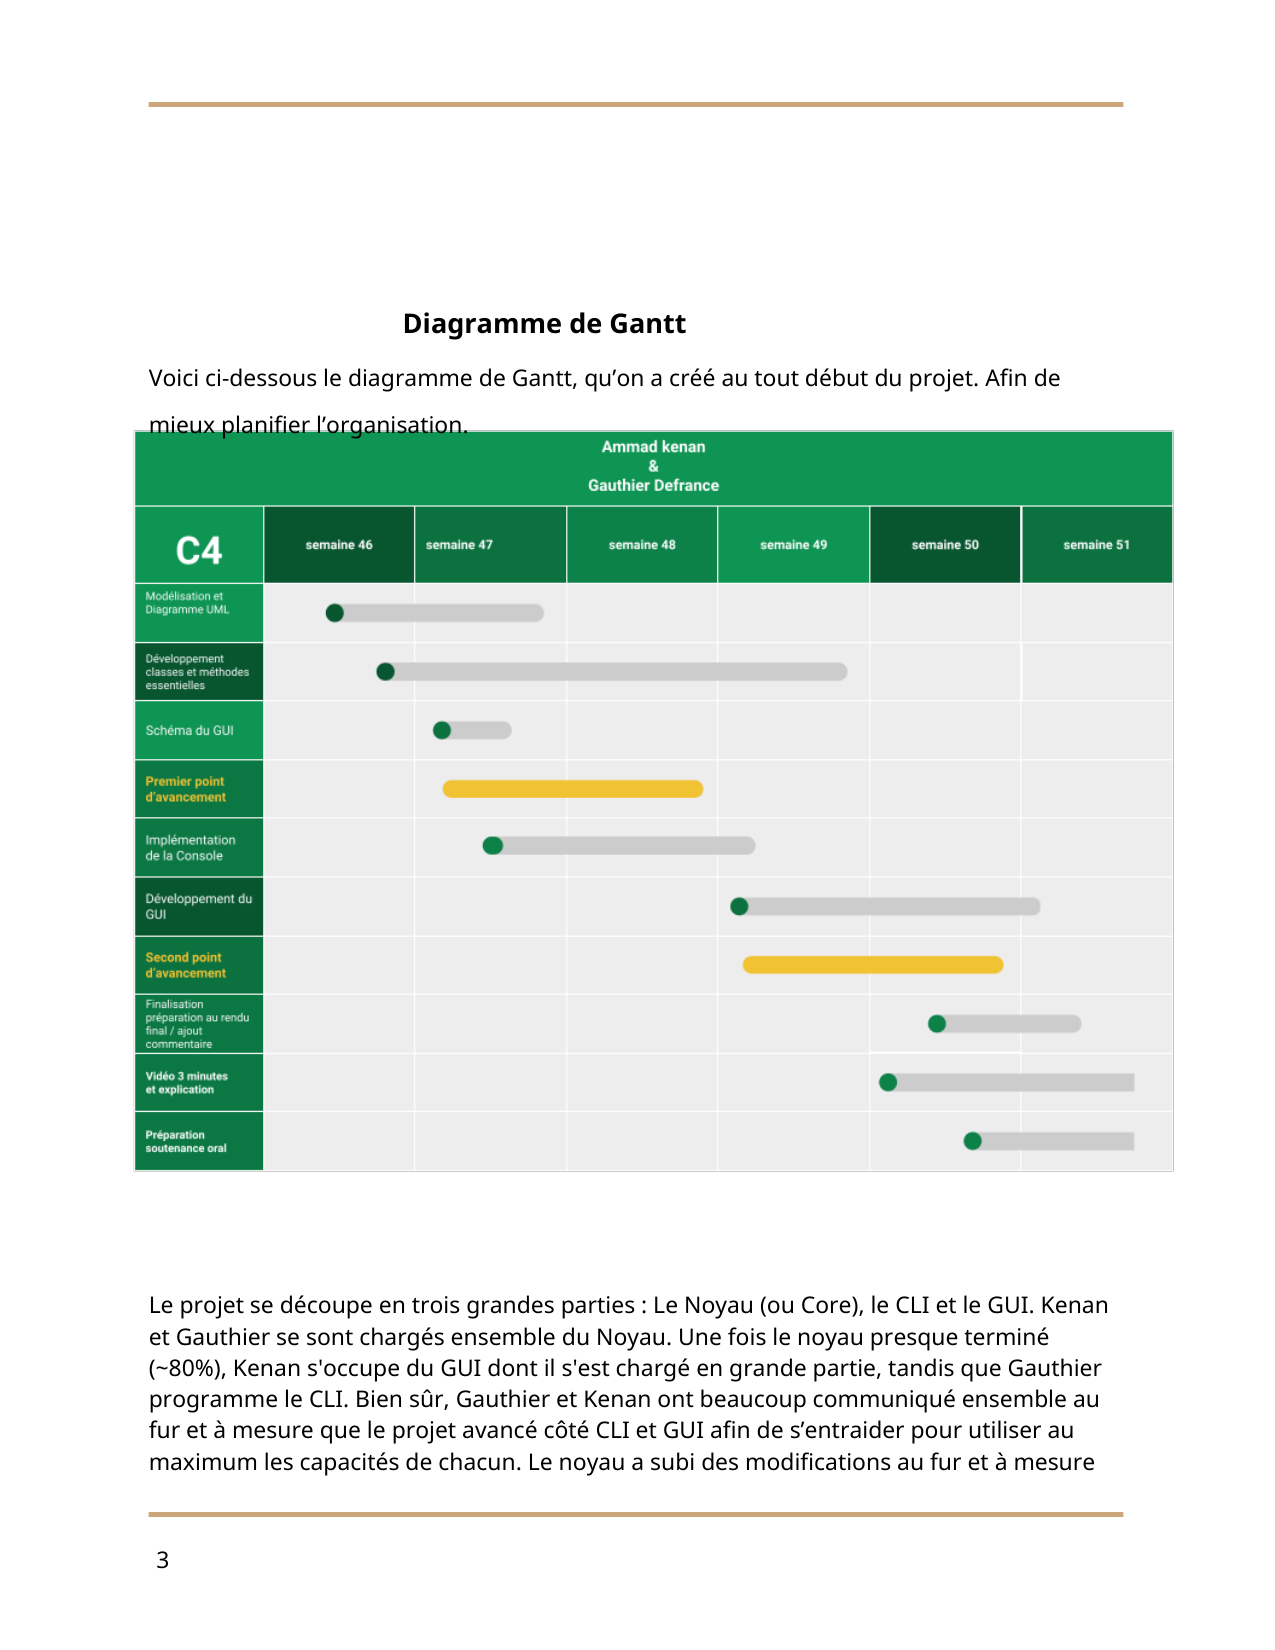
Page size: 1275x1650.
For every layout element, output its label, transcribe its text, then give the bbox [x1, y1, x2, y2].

text Voici ci-dessous le diagramme de Gantt, qu’on a créé au tout début du projet. Afin de mieux planifier l’organisation. [148, 362, 1125, 440]
picture [148, 102, 1124, 107]
text Le projet se découpe en trois grandes parties : Le Noyau (ou Core), le CLI et le GUI. Kenan et Gauthier se sont chargés ensemble du Noyau. Une fois le noyau presque terminé (~80%), Kenan s'occupe du GUI dont il s'est chargé en grande partie, tandis que Gauthier programme le CLI. Bien sûr, Gauthier et Kenan ont beaucoup communiqué ensemble au fur et à mesure que le projet avancé côté CLI et GUI afin de s’entraider pour utiliser au maximum les capacités de chacun. Le noyau a subi des modifications au fur et à mesure [148, 1289, 1125, 1477]
picture [148, 1512, 1124, 1517]
picture [58, 369, 1217, 1239]
subtitle Diagramme de Gantt [150, 304, 939, 341]
